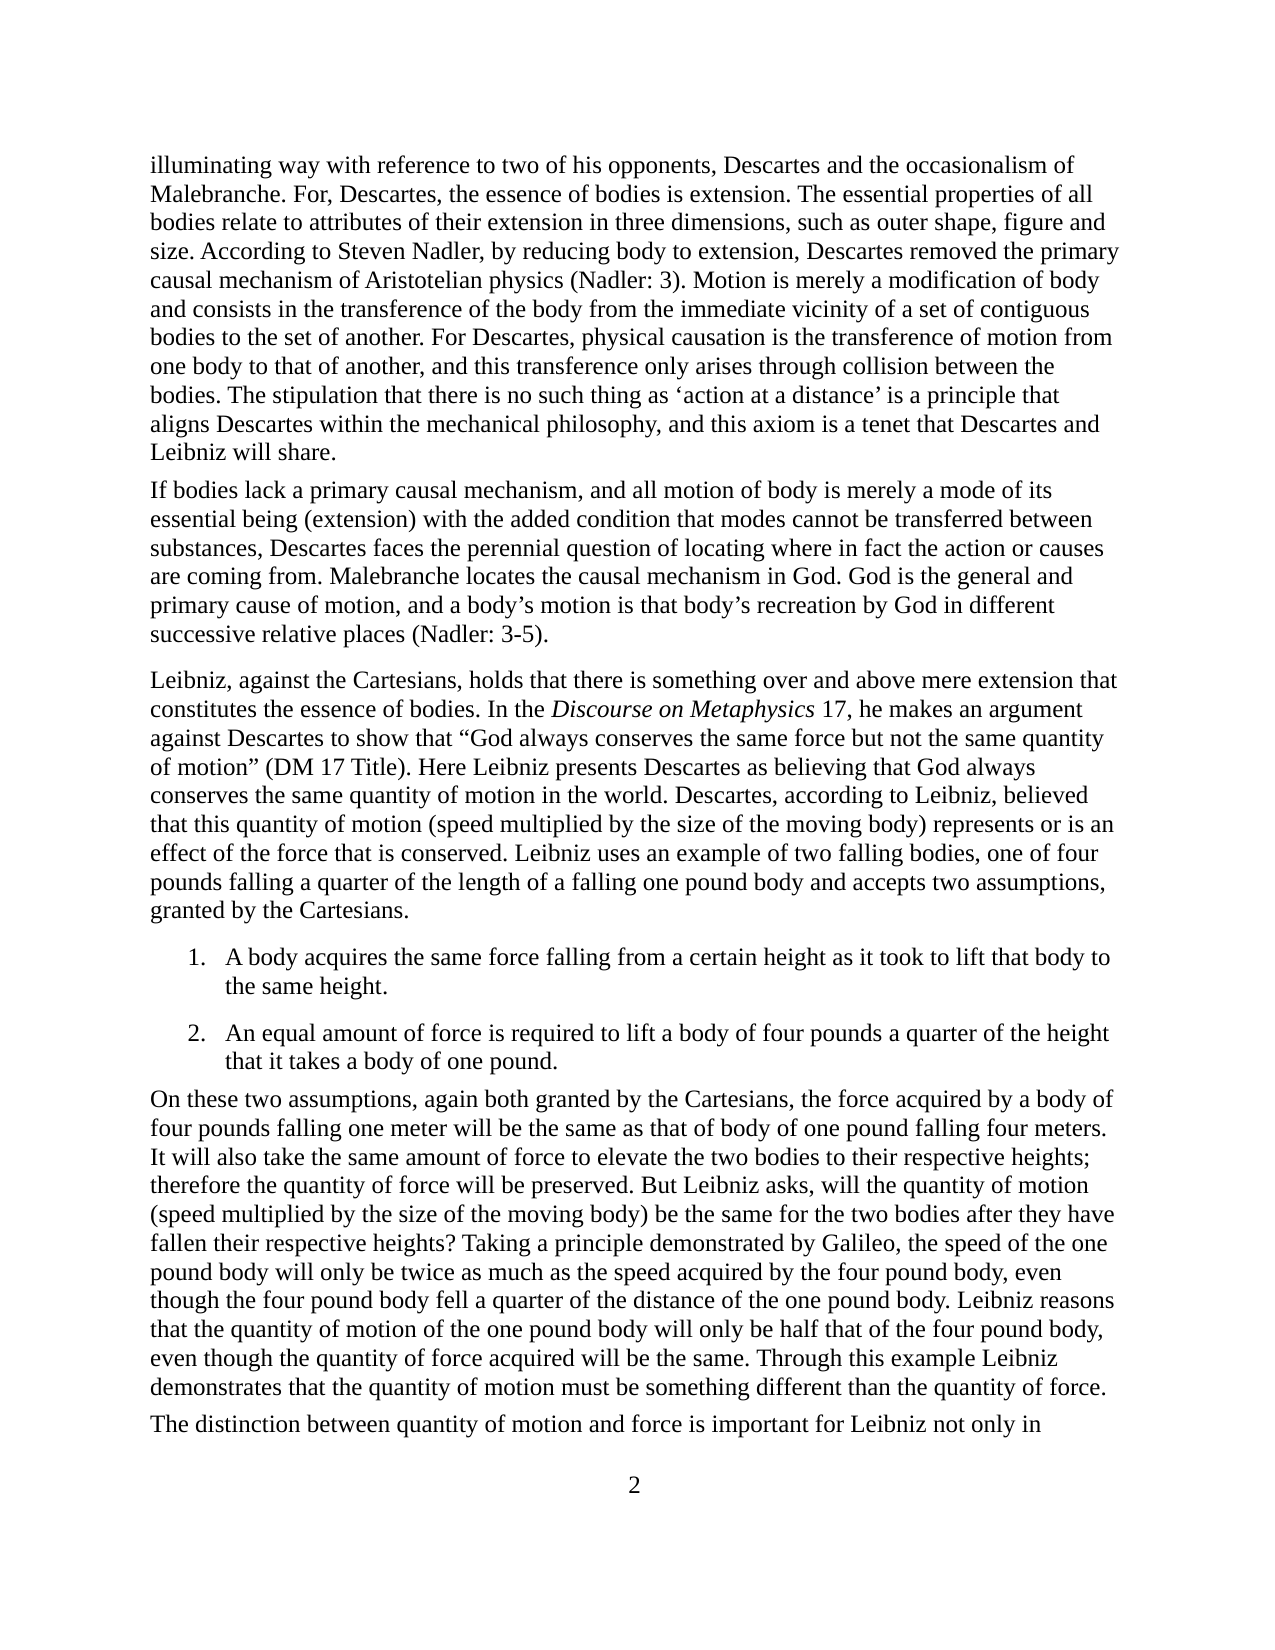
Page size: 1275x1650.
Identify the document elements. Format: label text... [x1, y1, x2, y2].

text If bodies lack a primary causal mechanism, and all motion of body is merely a mode of its essential being (extension) with the added condition that modes cannot be transferred between substances, Descartes faces the perennial question of locating where in fact the action or causes are coming from. Malebranche locates the causal mechanism in God. God is the general and primary cause of motion, and a body’s motion is that body’s recreation by God in different successive relative places (Nadler: 3-5). [150, 475, 1125, 648]
text illuminating way with reference to two of his opponents, Descartes and the occasionalism of Malebranche. For, Descartes, the essence of bodies is extension. The essential properties of all bodies relate to attributes of their extension in three dimensions, such as outer shape, figure and size. According to Steven Nadler, by reducing body to extension, Descartes removed the primary causal mechanism of Aristotelian physics (Nadler: 3). Motion is merely a modification of body and consists in the transference of the body from the immediate vicinity of a set of contiguous bodies to the set of another. For Descartes, physical causation is the transference of motion from one body to that of another, and this transference only arises through collision between the bodies. The stipulation that there is no such thing as ‘action at a distance’ is a principle that aligns Descartes within the mechanical philosophy, and this axiom is a tenet that Descartes and Leibniz will share. [150, 150, 1125, 466]
text Leibniz, against the Cartesians, holds that there is something over and above mere extension that constitutes the essence of bodies. In the Discourse on Metaphysics 17, he makes an argument against Descartes to show that “God always conserves the same force but not the same quantity of motion” (DM 17 Title). Here Leibniz presents Descartes as believing that God always conserves the same quantity of motion in the world. Descartes, according to Leibniz, believed that this quantity of motion (speed multiplied by the size of the moving body) represents or is an effect of the force that is conserved. Leibniz uses an example of two falling bodies, one of four pounds falling a quarter of the length of a falling one pound body and accepts two assumptions, granted by the Cartesians. [150, 666, 1125, 924]
text The distinction between quantity of motion and force is important for Leibniz not only in [150, 1409, 1125, 1438]
list A body acquires the same force falling from a certain height as it took to lift that body to the same height. [187, 942, 1125, 1000]
text On these two assumptions, again both granted by the Cartesians, the force acquired by a body of four pounds falling one meter will be the same as that of body of one pound falling four meters. It will also take the same amount of force to elevate the two bodies to their respective heights; therefore the quantity of force will be preserved. But Leibniz asks, will the quantity of motion (speed multiplied by the size of the moving body) be the same for the two bodies after they have fallen their respective heights? Taking a principle demonstrated by Galileo, the speed of the one pound body will only be twice as much as the speed acquired by the four pound body, even though the four pound body fell a quarter of the distance of the one pound body. Leibniz reasons that the quantity of motion of the one pound body will only be half that of the four pound body, even though the quantity of force acquired will be the same. Through this example Leibniz demonstrates that the quantity of motion must be something different than the quantity of force. [150, 1084, 1125, 1400]
list An equal amount of force is required to lift a body of four pounds a quarter of the height that it takes a body of one pound. [187, 1018, 1125, 1075]
